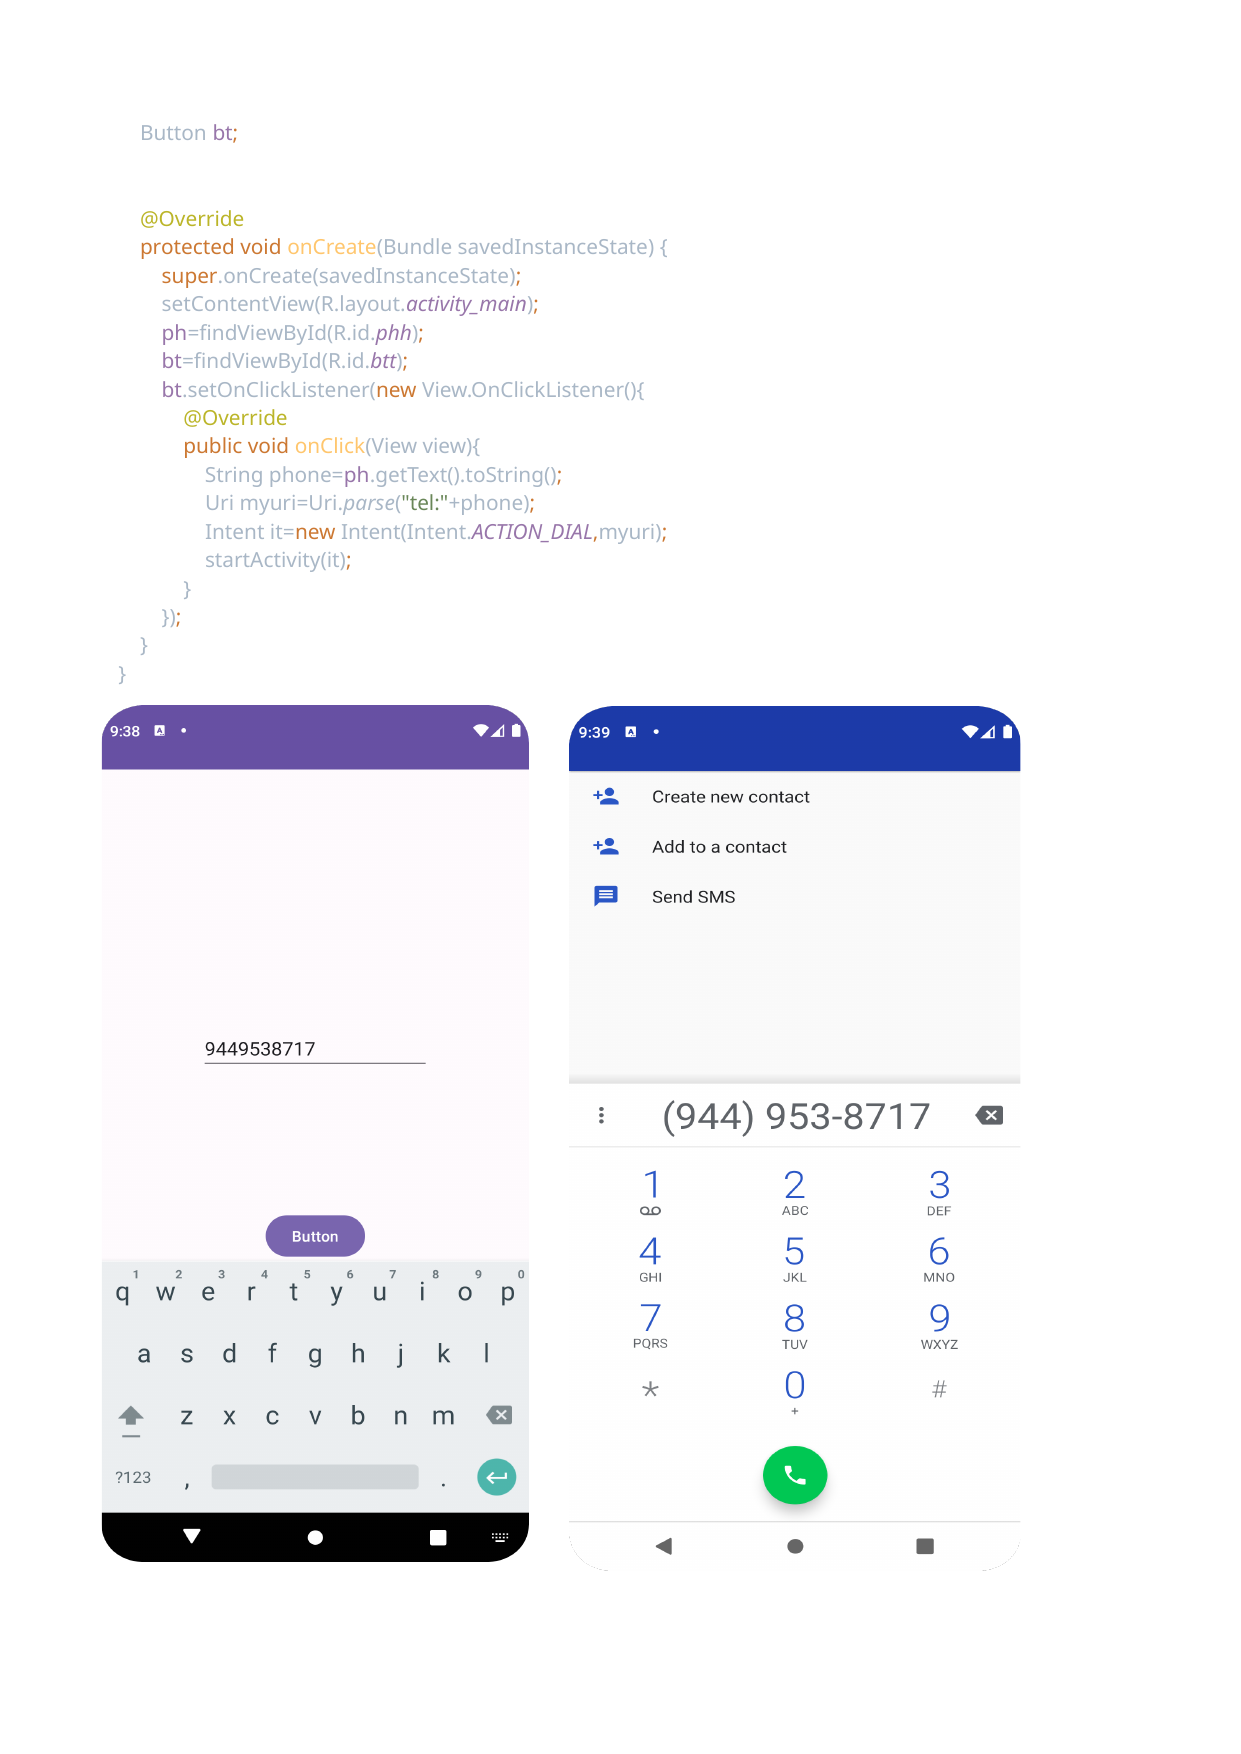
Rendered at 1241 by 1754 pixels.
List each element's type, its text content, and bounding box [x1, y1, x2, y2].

text Button bt; @Override protected void onCreate(Bundle savedInstanceState) { super.onCreate(savedInstanceState); setContentView(R.layout.activity_main); ph=findViewById(R.id.phh); bt=findViewById(R.id.btt); bt.setOnClickListener(new View.OnClickListener(){ @Override public void onClick(View view){ String phone=ph.getText().toString(); Uri myuri=Uri.parse("tel:"+phone); Intent it=new Intent(Intent.ACTION_DIAL,myuri); startActivity(it); } }); } } [118, 118, 1122, 687]
text [118, 687, 1122, 1607]
